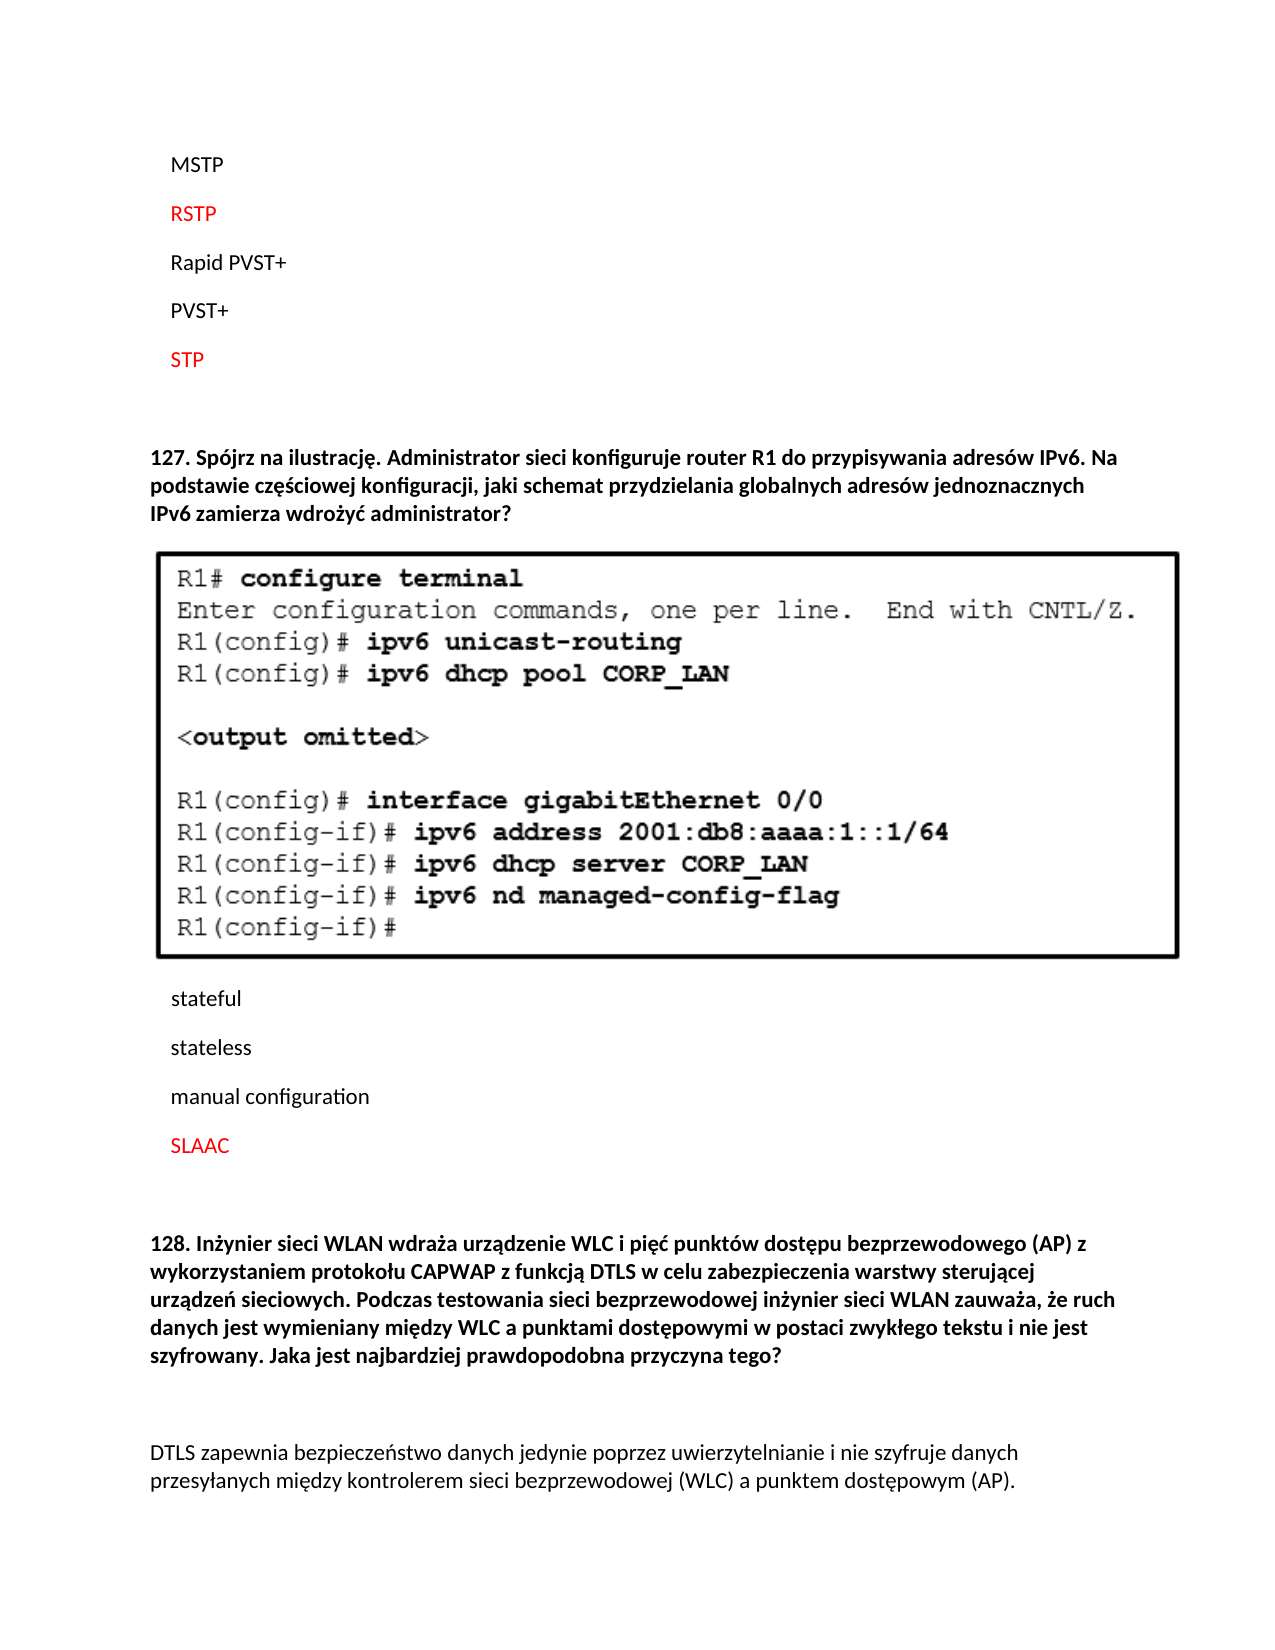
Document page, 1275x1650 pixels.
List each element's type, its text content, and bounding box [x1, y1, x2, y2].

text 128. Inżynier sieci WLAN wdraża urządzenie WLC i pięć punktów dostępu bezprzewodowego (AP) z wykorzystaniem protokołu CAPWAP z funkcją DTLS w celu zabezpieczenia warstwy sterującej urządzeń sieciowych. Podczas testowania sieci bezprzewodowej inżynier sieci WLAN zauważa, że ruch danych jest wymieniany między WLC a punktami dostępowymi w postaci zwykłego tekstu i nie jest szyfrowany. Jaka jest najbardziej prawdopodobna przyczyna tego? [150, 1229, 1125, 1369]
text 127. Spójrz na ilustrację. Administrator sieci konfiguruje router R1 do przypisywania adresów IPv6. Na podstawie częściowej konfiguracji, jaki schemat przydzielania globalnych adresów jednoznacznych IPv6 zamierza wdrożyć administrator? [150, 443, 1125, 527]
text DTLS zapewnia bezpieczeństwo danych jedynie poprzez uwierzytelnianie i nie szyfruje danych przesyłanych między kontrolerem sieci bezprzewodowej (WLC) a punktem dostępowym (AP). [150, 1438, 1125, 1494]
text MSTP [150, 150, 1125, 178]
text SLAAC [150, 1131, 1125, 1159]
text Rapid PVST+ [150, 248, 1125, 276]
text stateful [150, 984, 1125, 1012]
text RSTP [150, 199, 1125, 227]
text PVST+ [150, 297, 1125, 324]
text STP [150, 345, 1125, 373]
text stateless [150, 1033, 1125, 1061]
text manual configuration [150, 1082, 1125, 1110]
